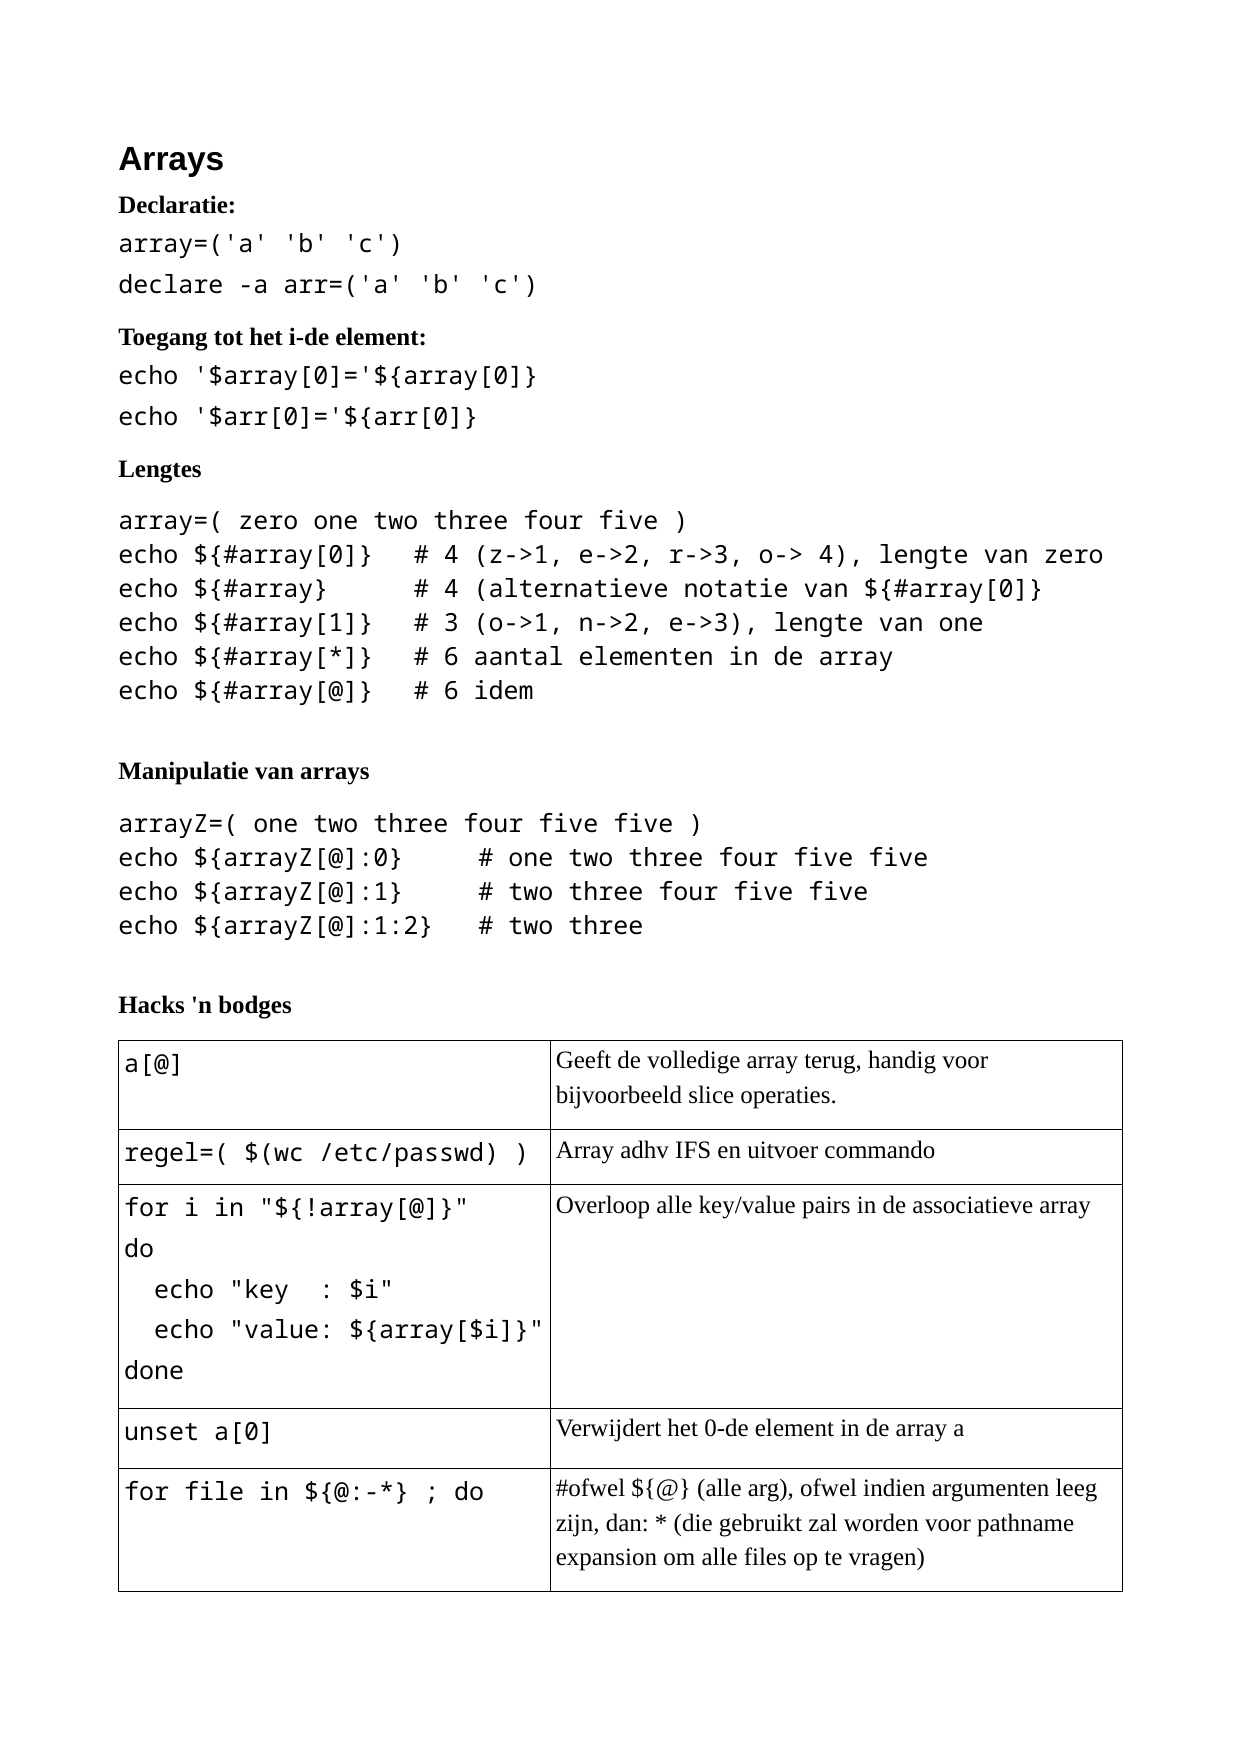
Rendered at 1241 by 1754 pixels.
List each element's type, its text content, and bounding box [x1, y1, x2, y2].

table_cell Array adhv IFS en uitvoer commando [551, 1130, 1122, 1184]
table_cell for i in "${!array[@]}" do echo "key : $i" echo "value: ${array[$i]}" done [119, 1185, 550, 1407]
table_header a[@] [119, 1041, 550, 1129]
text Toegang tot het i-de element: echo '$array[0]='${array[0]} echo '$arr[0]='${arr[0]} [118, 322, 1122, 432]
text Declaratie: array=('a' 'b' 'c') declare -a arr=('a' 'b' 'c') [118, 190, 1122, 301]
table_cell Verwijdert het 0-de element in de array a [551, 1409, 1122, 1468]
text echo ${#array[*]} # 6 aantal elementen in de array [118, 639, 1122, 673]
table_cell for file in ${@:-*} ; do [119, 1469, 550, 1591]
table_cell regel=( $(wc /etc/passwd) ) [119, 1130, 550, 1184]
text echo ${#array[@]} # 6 idem [118, 673, 1122, 707]
table_cell Overloop alle key/value pairs in de associatieve array [551, 1185, 1122, 1407]
text echo ${arrayZ[@]:0} # one two three four five five [118, 839, 1122, 873]
text echo ${#array[0]} # 4 (z->1, e->2, r->3, o-> 4), lengte van zero [118, 537, 1122, 571]
text arrayZ=( one two three four five five ) [118, 805, 1122, 839]
text echo ${arrayZ[@]:1} # two three four five five [118, 873, 1122, 907]
table_cell #ofwel ${@} (alle arg), ofwel indien argumenten leeg zijn, dan: * (die gebruikt zal worden voor pathname expansion om alle files op te vragen) [551, 1469, 1122, 1591]
text Lengtes [118, 454, 1122, 482]
text Manipulatie van arrays [118, 756, 1122, 785]
text echo ${#array[1]} # 3 (o->1, n->2, e->3), lengte van one [118, 605, 1122, 639]
subtitle Arrays [118, 139, 1122, 178]
table_header Geeft de volledige array terug, handig voor bijvoorbeeld slice operaties. [551, 1041, 1122, 1129]
text echo ${arrayZ[@]:1:2} # two three [118, 907, 1122, 941]
text echo ${#array} # 4 (alternatieve notatie van ${#array[0]} [118, 571, 1122, 605]
text array=( zero one two three four five ) [118, 503, 1122, 537]
table_cell unset a[0] [119, 1409, 550, 1468]
text Hacks 'n bodges [118, 991, 1122, 1019]
